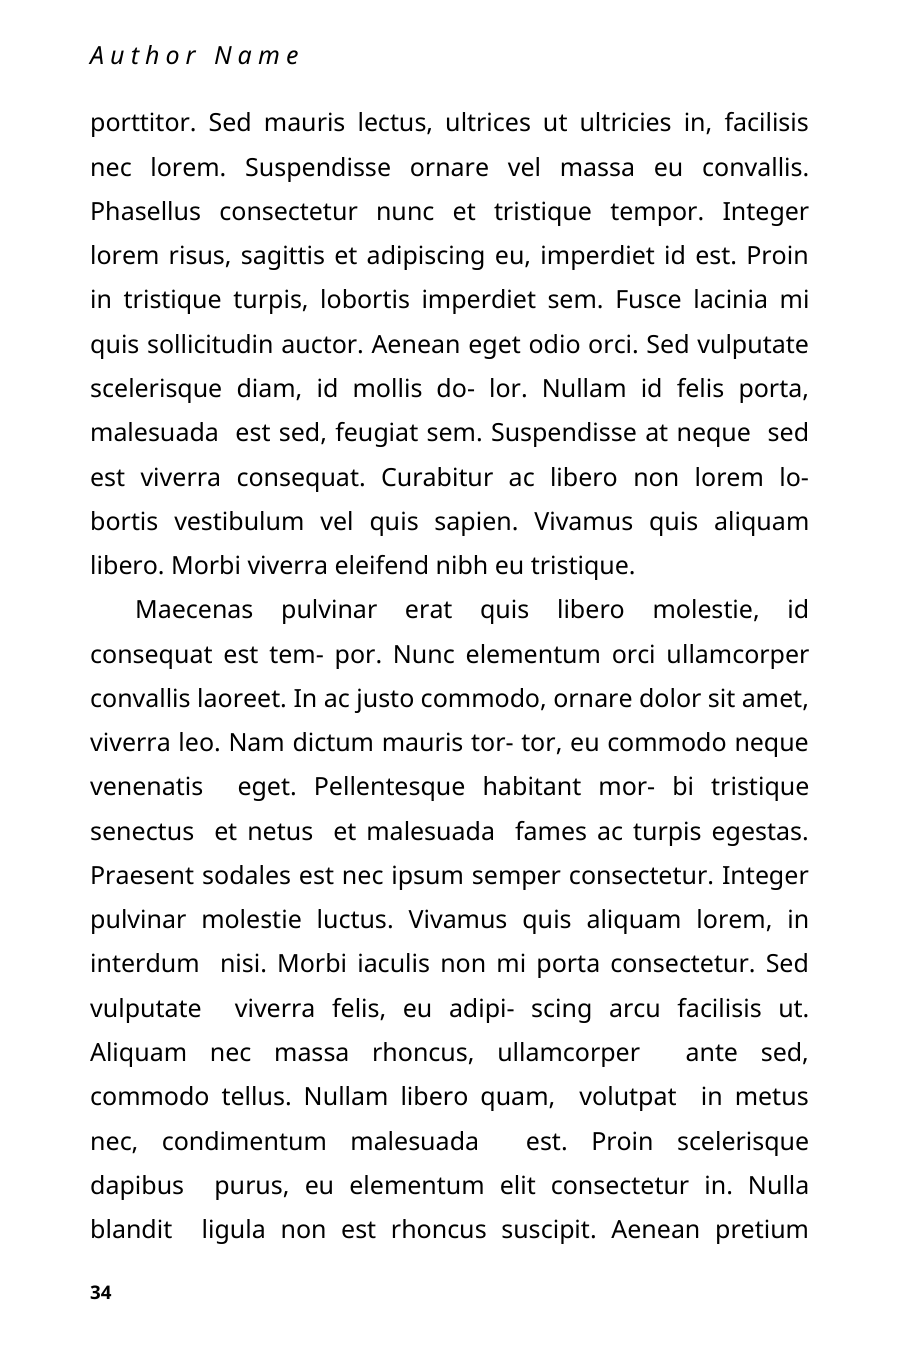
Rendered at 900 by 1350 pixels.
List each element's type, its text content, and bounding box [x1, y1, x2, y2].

text Maecenas pulvinar erat quis libero molestie, id consequat est tem- por. Nunc elementum orci ullamcorper convallis laoreet. In ac justo commodo, ornare dolor sit amet, viverra leo. Nam dictum mauris tor- tor, eu commodo neque venenatis eget. Pellentesque habitant mor- bi tristique senectus et netus et malesuada fames ac turpis egestas. Praesent sodales est nec ipsum semper consectetur. Integer pulvinar molestie luctus. Vivamus quis aliquam lorem, in interdum nisi. Morbi iaculis non mi porta consectetur. Sed vulputate viverra felis, eu adipi- scing arcu facilisis ut. Aliquam nec massa rhoncus, ullamcorper ante sed, commodo tellus. Nullam libero quam, volutpat in metus nec, condimentum malesuada est. Proin scelerisque dapibus purus, eu elementum elit consectetur in. Nulla blandit ligula non est rhoncus suscipit. Aenean pretium [90, 592, 810, 1246]
text porttitor. Sed mauris lectus, ultrices ut ultricies in, facilisis nec lorem. Suspendisse ornare vel massa eu convallis. Phasellus consectetur nunc et tristique tempor. Integer lorem risus, sagittis et adipiscing eu, imperdiet id est. Proin in tristique turpis, lobortis imperdiet sem. Fusce lacinia mi quis sollicitudin auctor. Aenean eget odio orci. Sed vulputate scelerisque diam, id mollis do- lor. Nullam id felis porta, malesuada est sed, feugiat sem. Suspendisse at neque sed est viverra consequat. Curabitur ac libero non lorem lo- bortis vestibulum vel quis sapien. Vivamus quis aliquam libero. Morbi viverra eleifend nibh eu tristique. [90, 105, 810, 582]
